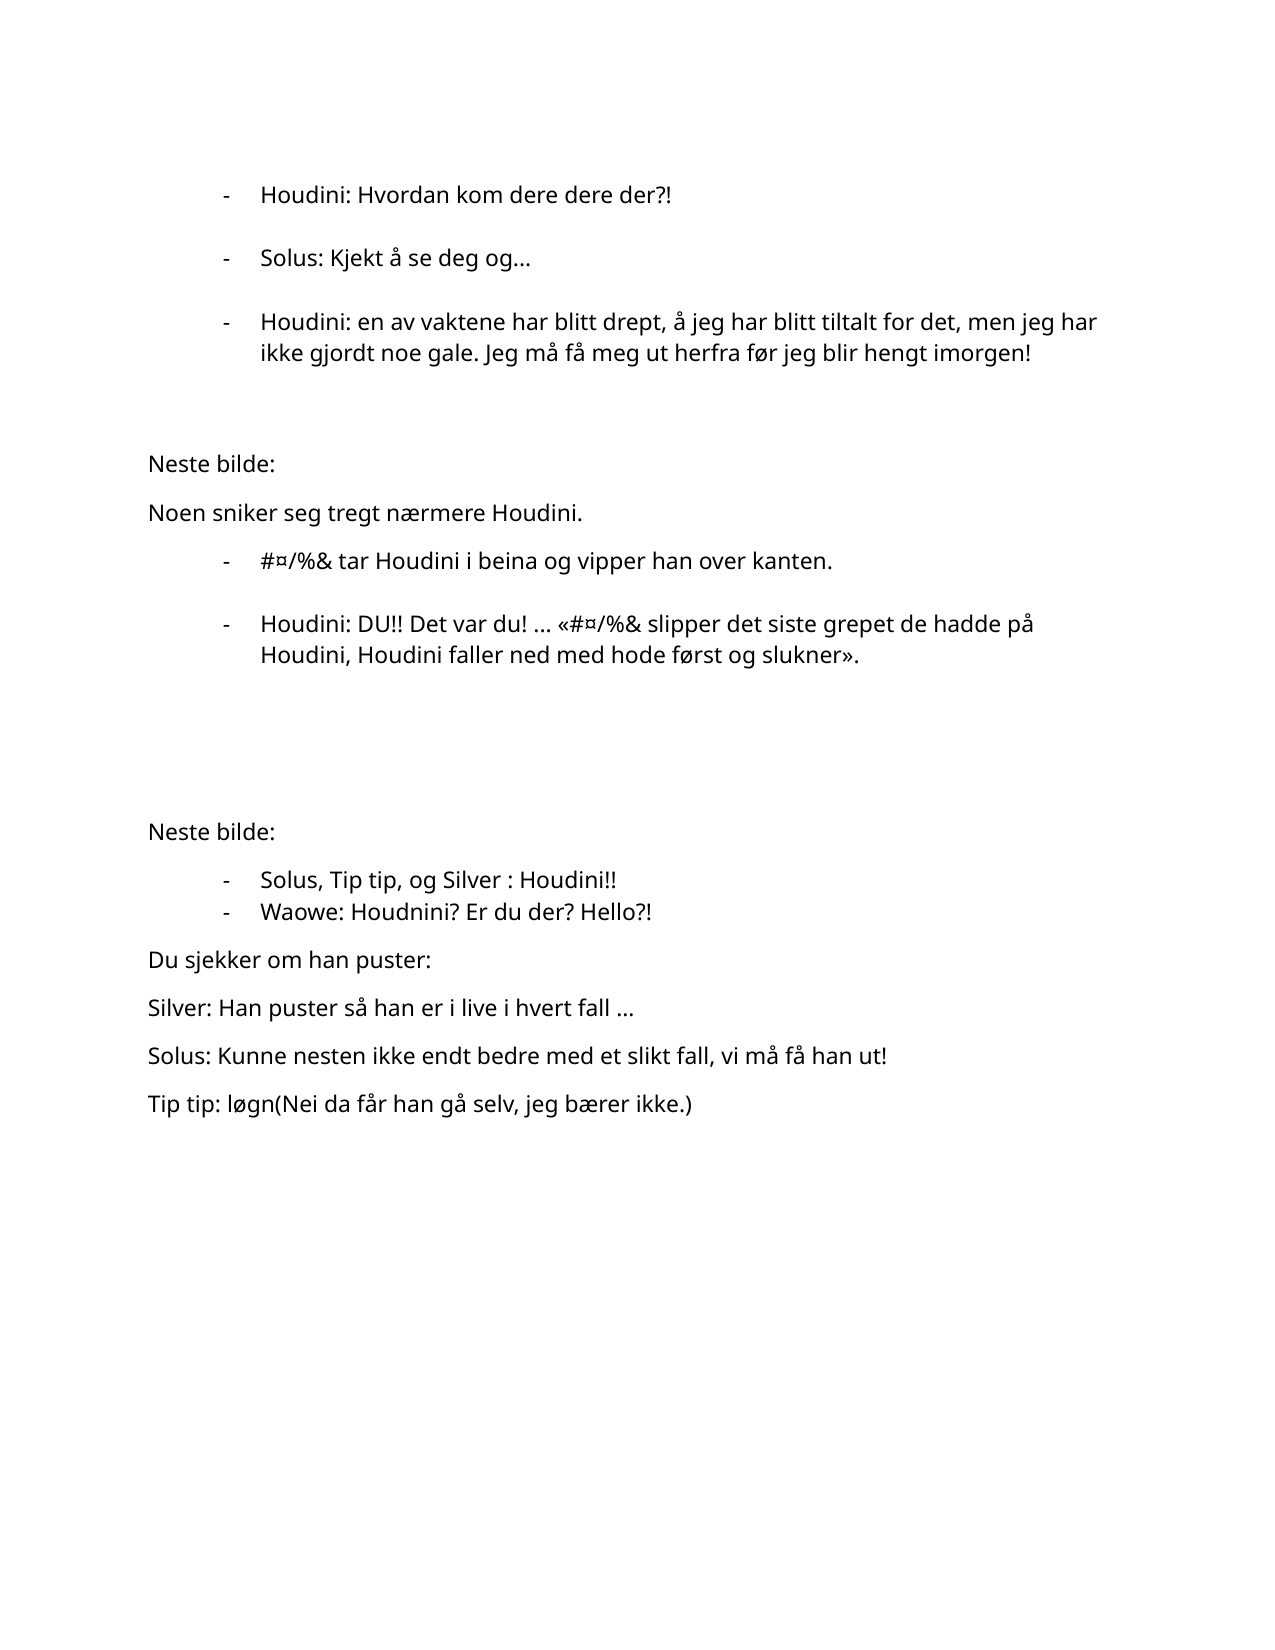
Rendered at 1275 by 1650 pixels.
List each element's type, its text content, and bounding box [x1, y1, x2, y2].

list Houdini: DU!! Det var du! ... «#¤/%& slipper det siste grepet de hadde på Houdini, Houdini faller ned med hode først og slukner». [223, 608, 1127, 671]
text Neste bilde: [148, 816, 1127, 847]
list #¤/%& tar Houdini i beina og vipper han over kanten. [223, 545, 1127, 576]
text Silver: Han puster så han er i live i hvert fall … [148, 992, 1127, 1023]
text Du sjekker om han puster: [148, 944, 1127, 975]
list Solus, Tip tip, og Silver : Houdini!! [223, 864, 1127, 895]
list Waowe: Houdnini? Er du der? Hello?! [223, 896, 1127, 927]
list Houdini: Hvordan kom dere dere der?! [223, 179, 1127, 210]
list Houdini: en av vaktene har blitt drept, å jeg har blitt tiltalt for det, men jeg har ikke gjordt noe gale. Jeg må få meg ut herfra før jeg blir hengt imorgen! [223, 305, 1127, 368]
text Tip tip: løgn(Nei da får han gå selv, jeg bærer ikke.) [148, 1088, 1127, 1120]
text Noen sniker seg tregt nærmere Houdini. [148, 497, 1127, 528]
text Neste bilde: [148, 448, 1127, 479]
text Solus: Kunne nesten ikke endt bedre med et slikt fall, vi må få han ut! [148, 1040, 1127, 1071]
list Solus: Kjekt å se deg og... [223, 242, 1127, 273]
